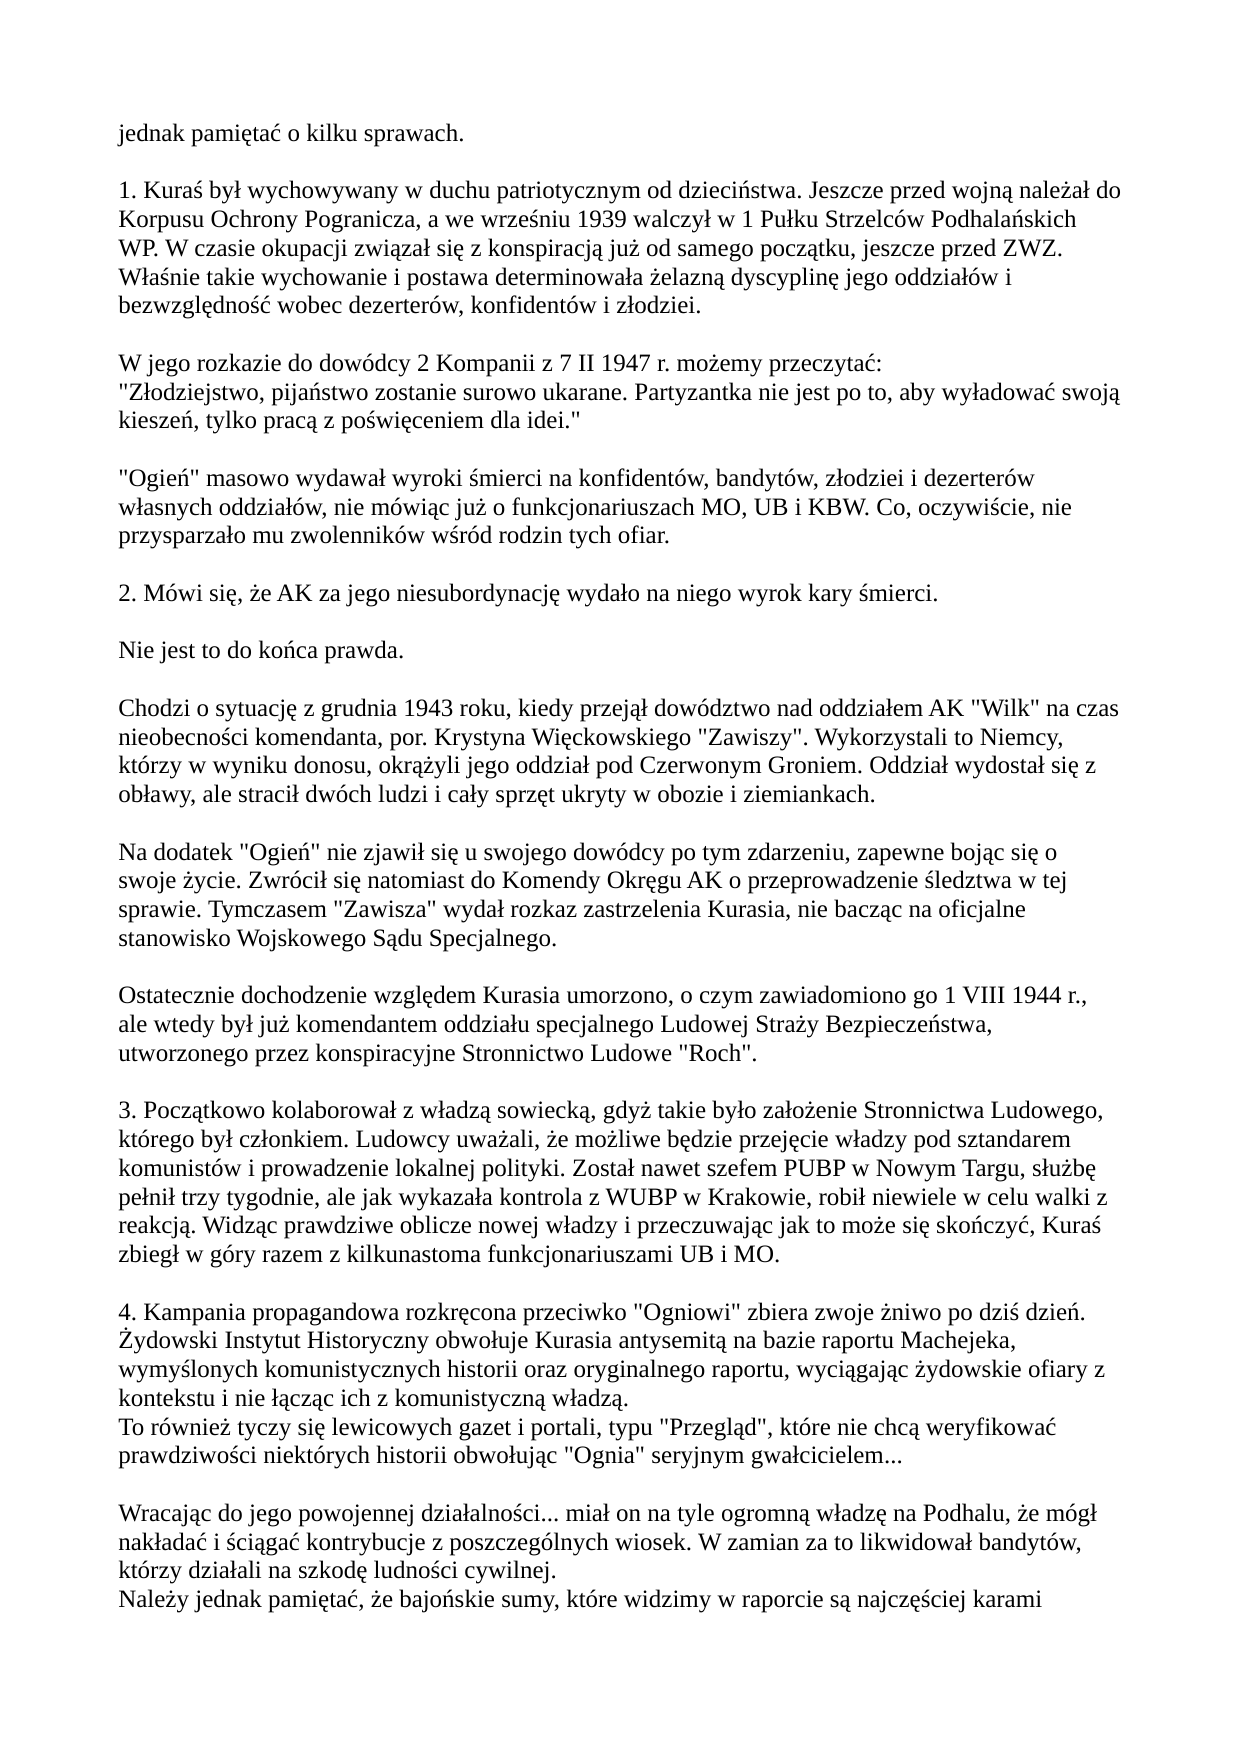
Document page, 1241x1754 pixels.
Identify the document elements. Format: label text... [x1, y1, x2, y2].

text 4. Kampania propagandowa rozkręcona przeciwko "Ogniowi" zbiera zwoje żniwo po dziś dzień. Żydowski Instytut Historyczny obwołuje Kurasia antysemitą na bazie raportu Machejeka, wymyślonych komunistycznych historii oraz oryginalnego raportu, wyciągając żydowskie ofiary z kontekstu i nie łącząc ich z komunistyczną władzą. [118, 1297, 1122, 1412]
text jednak pamiętać o kilku sprawach. [118, 118, 1122, 147]
text Wracając do jego powojennej działalności... miał on na tyle ogromną władzę na Podhalu, że mógł nakładać i ściągać kontrybucje z poszczególnych wiosek. W zamian za to likwidował bandytów, którzy działali na szkodę ludności cywilnej. [118, 1498, 1122, 1584]
text W jego rozkazie do dowódcy 2 Kompanii z 7 II 1947 r. możemy przeczytać: [118, 348, 1122, 377]
text 2. Mówi się, że AK za jego niesubordynację wydało na niego wyrok kary śmierci. Nie jest to do końca prawda. Chodzi o sytuację z grudnia 1943 roku, kiedy przejął dowództwo nad oddziałem AK "Wilk" na czas nieobecności komendanta, por. Krystyna Więckowskiego "Zawiszy". Wykorzystali to Niemcy, którzy w wyniku donosu, okrążyli jego oddział pod Czerwonym Groniem. Oddział wydostał się z obławy, ale stracił dwóch ludzi i cały sprzęt ukryty w obozie i ziemiankach. [118, 578, 1122, 837]
text "Ogień" masowo wydawał wyroki śmierci na konfidentów, bandytów, złodziei i dezerterów własnych oddziałów, nie mówiąc już o funkcjonariuszach MO, UB i KBW. Co, oczywiście, nie przysparzało mu zwolenników wśród rodzin tych ofiar. [118, 463, 1122, 549]
text Należy jednak pamiętać, że bajońskie sumy, które widzimy w raporcie są najczęściej karami [118, 1584, 1122, 1613]
text "Złodziejstwo, pijaństwo zostanie surowo ukarane. Partyzantka nie jest po to, aby wyładować swoją kieszeń, tylko pracą z poświęceniem dla idei." [118, 377, 1122, 463]
text 1. Kuraś był wychowywany w duchu patriotycznym od dzieciństwa. Jeszcze przed wojną należał do Korpusu Ochrony Pogranicza, a we wrześniu 1939 walczył w 1 Pułku Strzelców Podhalańskich WP. W czasie okupacji związał się z konspiracją już od samego początku, jeszcze przed ZWZ. Właśnie takie wychowanie i postawa determinowała żelazną dyscyplinę jego oddziałów i bezwzględność wobec dezerterów, konfidentów i złodziei. [118, 176, 1122, 348]
text Ostatecznie dochodzenie względem Kurasia umorzono, o czym zawiadomiono go 1 VIII 1944 r., ale wtedy był już komendantem oddziału specjalnego Ludowej Straży Bezpieczeństwa, utworzonego przez konspiracyjne Stronnictwo Ludowe "Roch". [118, 981, 1122, 1067]
text 3. Początkowo kolaborował z władzą sowiecką, gdyż takie było założenie Stronnictwa Ludowego, którego był członkiem. Ludowcy uważali, że możliwe będzie przejęcie władzy pod sztandarem komunistów i prowadzenie lokalnej polityki. Został nawet szefem PUBP w Nowym Targu, służbę pełnił trzy tygodnie, ale jak wykazała kontrola z WUBP w Krakowie, robił niewiele w celu walki z reakcją. Widząc prawdziwe oblicze nowej władzy i przeczuwając jak to może się skończyć, Kuraś zbiegł w góry razem z kilkunastoma funkcjonariuszami UB i MO. [118, 1096, 1122, 1268]
text Na dodatek "Ogień" nie zjawił się u swojego dowódcy po tym zdarzeniu, zapewne bojąc się o swoje życie. Zwrócił się natomiast do Komendy Okręgu AK o przeprowadzenie śledztwa w tej sprawie. Tymczasem "Zawisza" wydał rozkaz zastrzelenia Kurasia, nie bacząc na oficjalne stanowisko Wojskowego Sądu Specjalnego. [118, 837, 1122, 981]
text To również tyczy się lewicowych gazet i portali, typu "Przegląd", które nie chcą weryfikować prawdziwości niektórych historii obwołując "Ognia" seryjnym gwałcicielem... [118, 1412, 1122, 1469]
